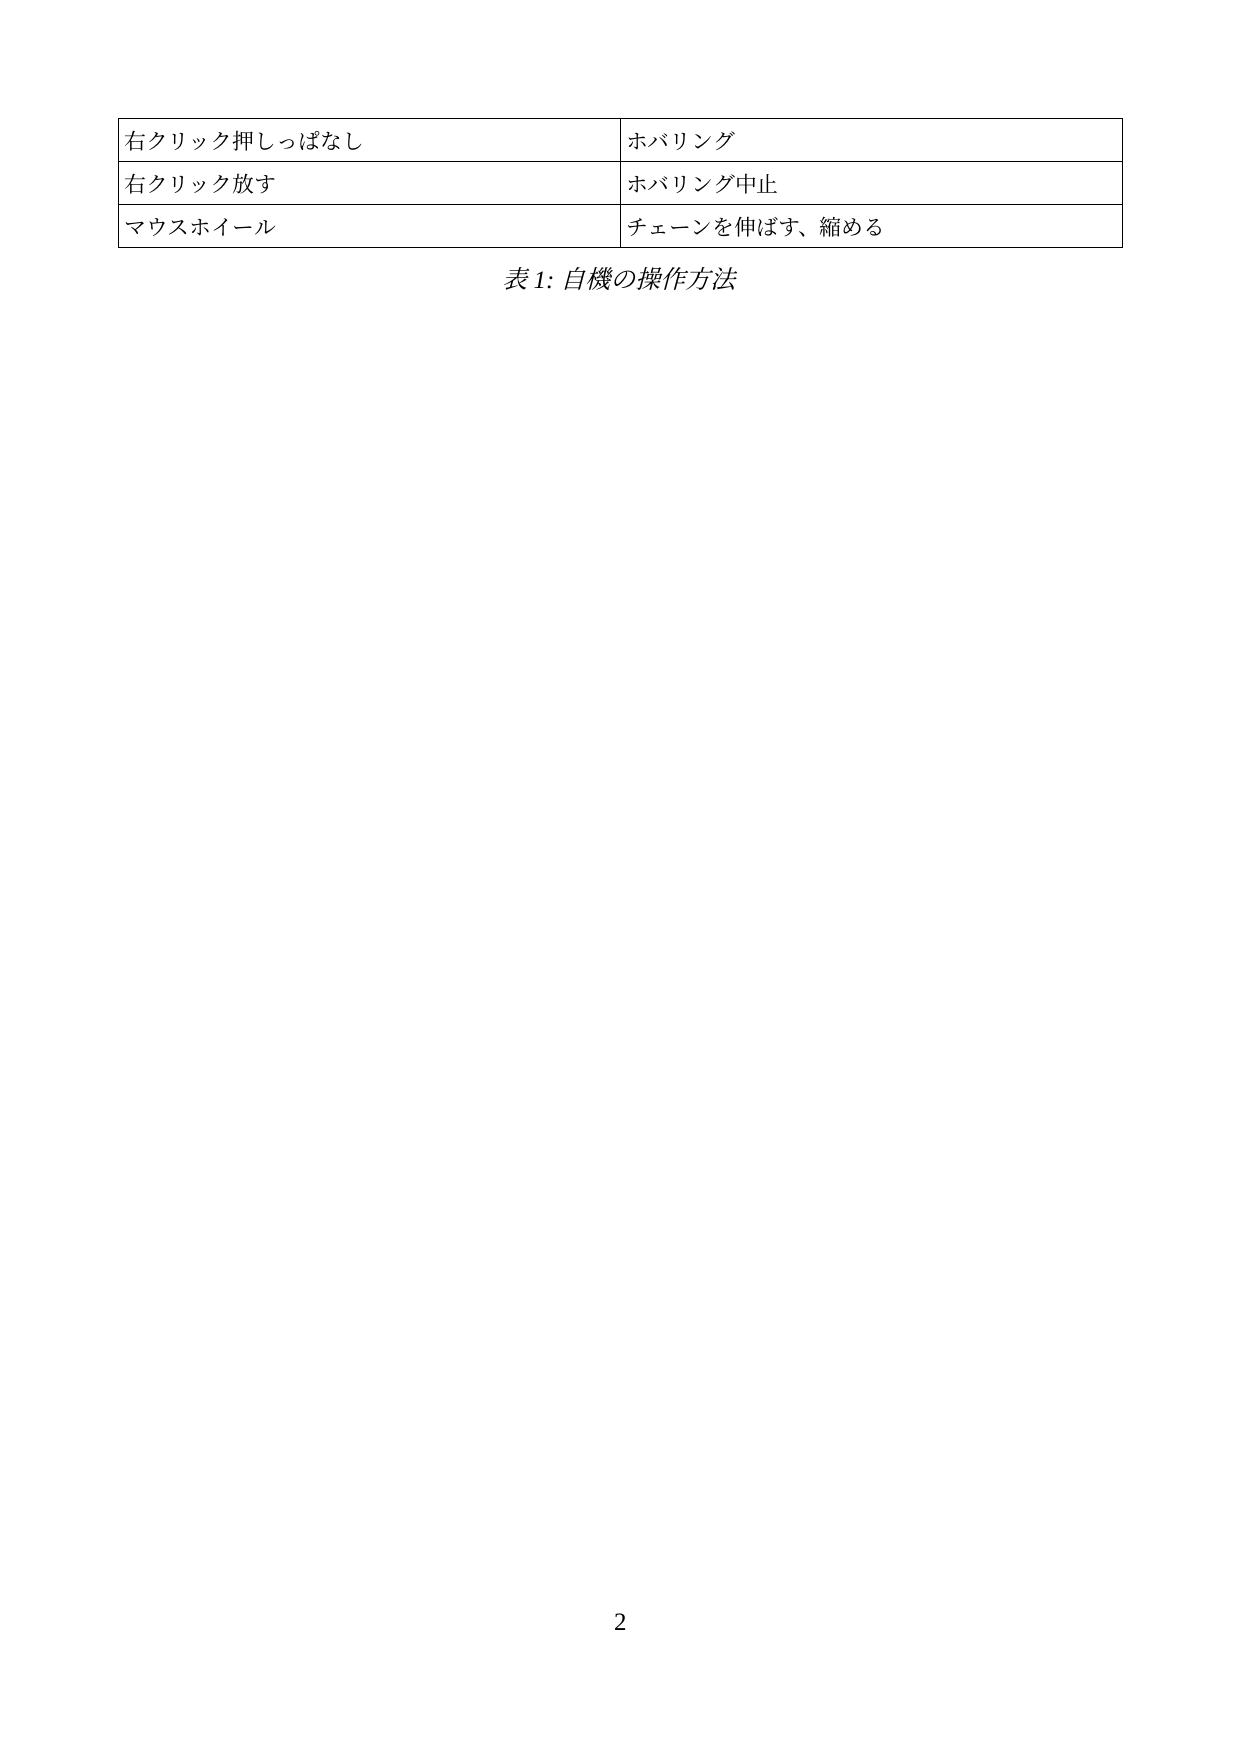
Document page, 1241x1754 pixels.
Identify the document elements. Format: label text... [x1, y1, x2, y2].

text 表 1: 自機の操作方法 [118, 260, 1122, 296]
table_cell チェーンを伸ばす、縮める [621, 205, 1122, 247]
table_cell 右クリック押しっぱなし [119, 119, 620, 161]
table_cell ホバリング [621, 119, 1122, 161]
table_cell マウスホイール [119, 205, 620, 247]
table_cell ホバリング中止 [621, 162, 1122, 204]
table_cell 右クリック放す [119, 162, 620, 204]
